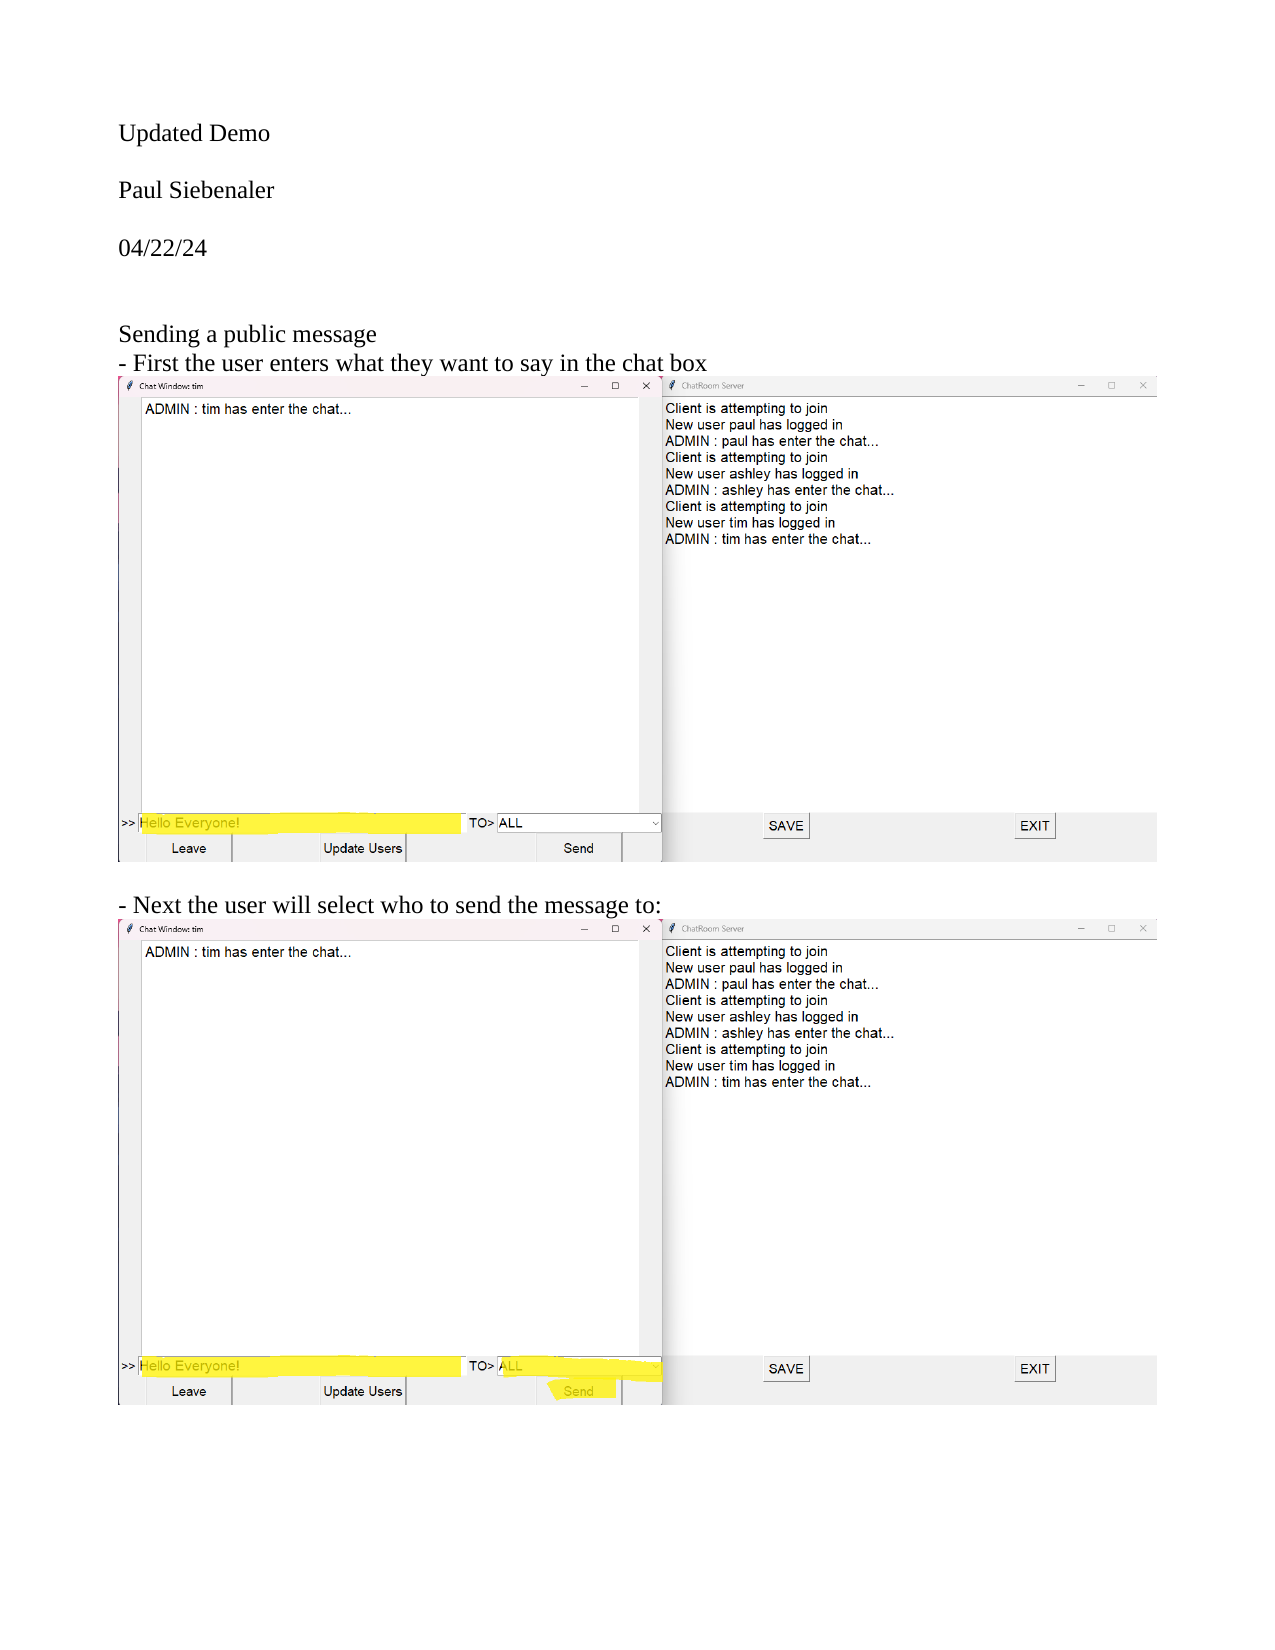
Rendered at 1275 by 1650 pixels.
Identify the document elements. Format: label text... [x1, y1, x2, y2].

picture [118, 376, 1157, 862]
text - First the user enters what they want to say in the chat box [118, 348, 1157, 376]
text Paul Siebenaler [118, 176, 1157, 204]
text Updated Demo [118, 118, 1157, 147]
text 04/22/24 [118, 233, 1157, 262]
picture [118, 919, 1157, 1405]
text Sending a public message [118, 319, 1157, 348]
text - Next the user will select who to send the message to: [118, 891, 1157, 919]
